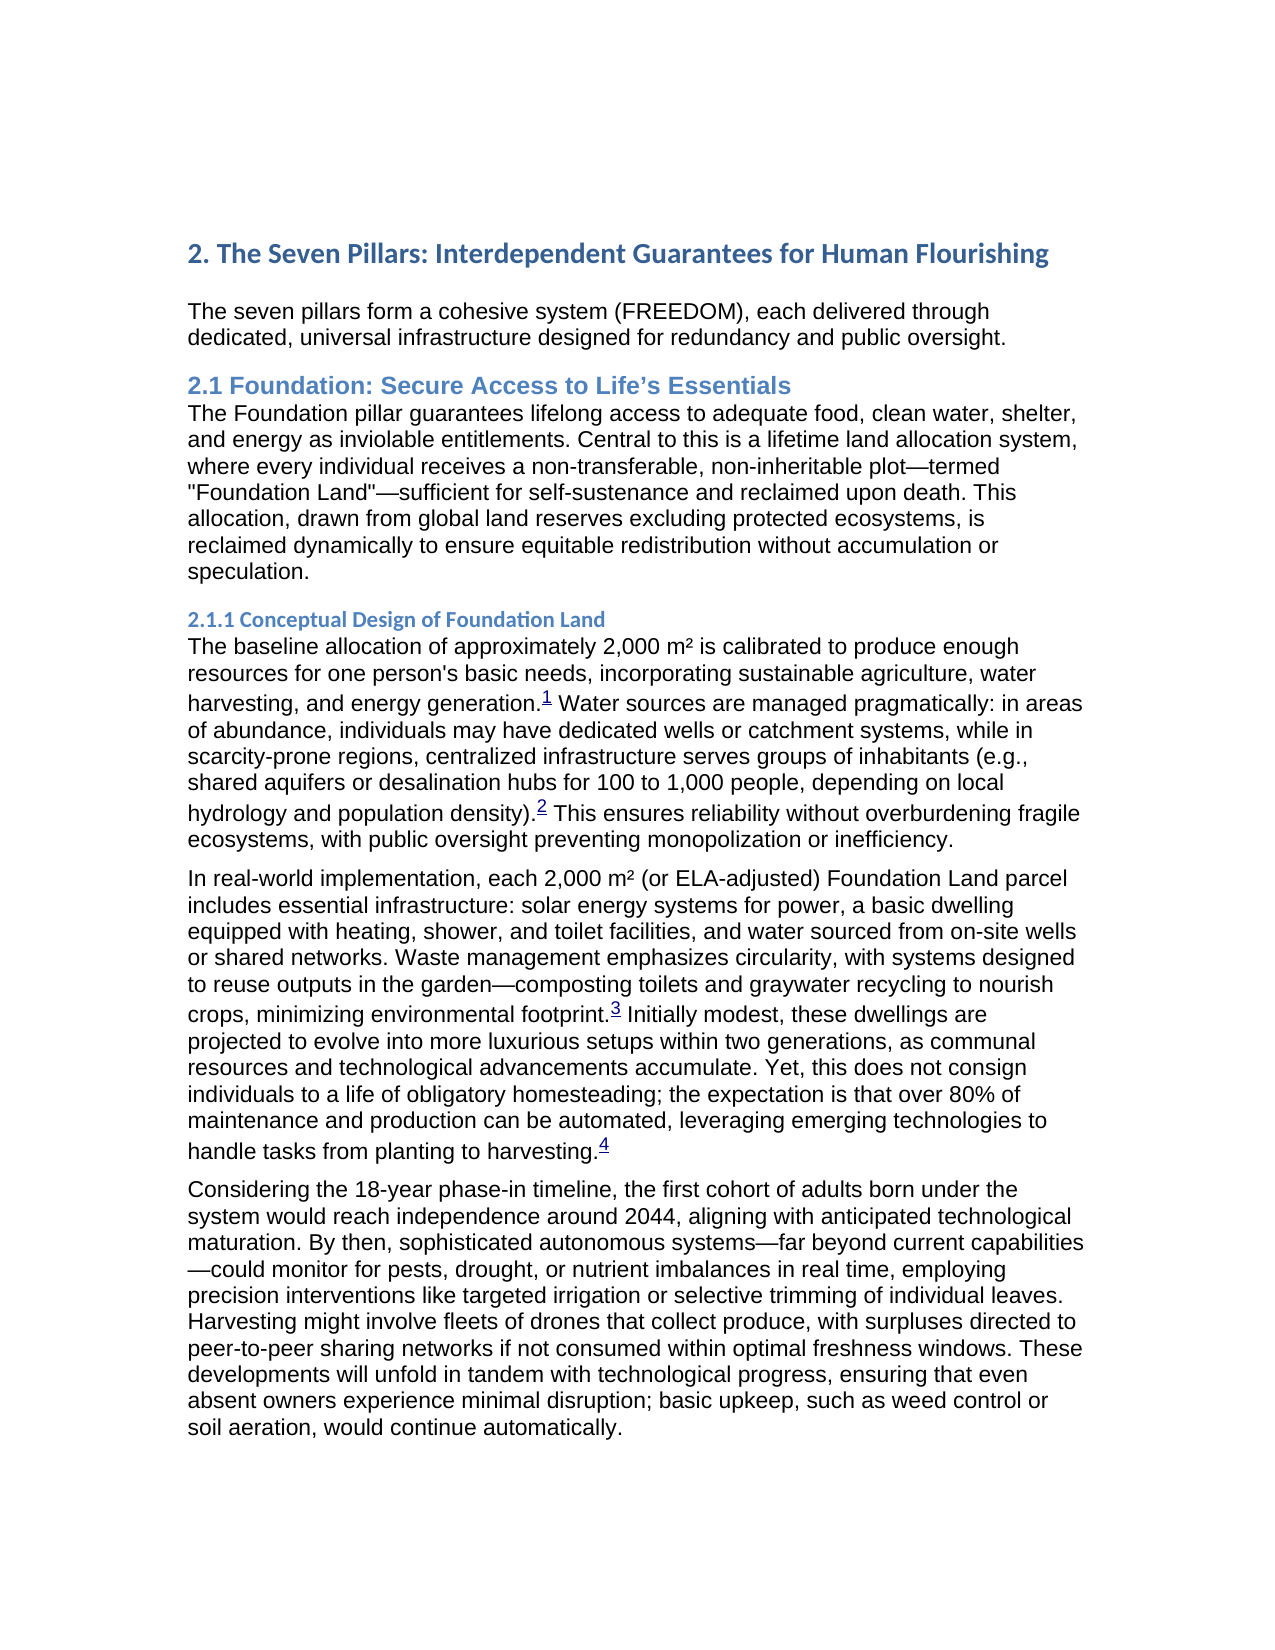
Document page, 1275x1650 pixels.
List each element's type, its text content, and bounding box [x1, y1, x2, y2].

text The baseline allocation of approximately 2,000 m² is calibrated to produce enough resources for one person's basic needs, incorporating sustainable agriculture, water harvesting, and energy generation.1 Water sources are managed pragmatically: in areas of abundance, individuals may have dedicated wells or catchment systems, while in scarcity-prone regions, centralized infrastructure serves groups of inhabitants (e.g., shared aquifers or desalination hubs for 100 to 1,000 people, depending on local hydrology and population density).2 This ensures reliability without overburdening fragile ecosystems, with public oversight preventing monopolization or inefficiency. [187, 633, 1087, 853]
text The seven pillars form a cohesive system (FREEDOM), each delivered through dedicated, universal infrastructure designed for redundancy and public oversight. [187, 271, 1087, 350]
text The Foundation pillar guarantees lifelong access to adequate food, clean water, shelter, and energy as inviolable entitlements. Central to this is a lifetime land allocation system, where every individual receives a non-transferable, non-inheritable plot—termed "Foundation Land"—sufficient for self-sustenance and reclaimed upon death. This allocation, drawn from global land reserves excluding protected ecosystems, is reclaimed dynamically to ensure equitable redistribution without accumulation or speculation. [187, 400, 1087, 584]
text In real-world implementation, each 2,000 m² (or ELA-adjusted) Foundation Land parcel includes essential infrastructure: solar energy systems for power, a basic dwelling equipped with heating, shower, and toilet facilities, and water sourced from on-site wells or shared networks. Waste management emphasizes circularity, with systems designed to reuse outputs in the garden—composting toilets and graywater recycling to nourish crops, minimizing environmental footprint.3 Initially modest, these dwellings are projected to evolve into more luxurious setups within two generations, as communal resources and technological advancements accumulate. Yet, this does not consign individuals to a life of obligatory homesteading; the expectation is that over 80% of maintenance and production can be automated, leveraging emerging technologies to handle tasks from planting to harvesting.4 [187, 865, 1087, 1164]
subtitle 2.1.1 Conceptual Design of Foundation Land [187, 605, 1087, 633]
text Considering the 18-year phase-in timeline, the first cohort of adults born under the system would reach independence around 2044, aligning with anticipated technological maturation. By then, sophisticated autonomous systems—far beyond current capabilities—could monitor for pests, drought, or nutrient imbalances in real time, employing precision interventions like targeted irrigation or selective trimming of individual leaves. Harvesting might involve fleets of drones that collect produce, with surpluses directed to peer-to-peer sharing networks if not consumed within optimal freshness windows. These developments will unfold in tandem with technological progress, ensuring that even absent owners experience minimal disruption; basic upkeep, such as weed control or soil aeration, would continue automatically. [187, 1176, 1087, 1440]
subtitle 2.1 Foundation: Secure Access to Life’s Essentials [187, 371, 1087, 400]
subtitle 2. The Seven Pillars: Interdependent Guarantees for Human Flourishing [187, 236, 1087, 271]
